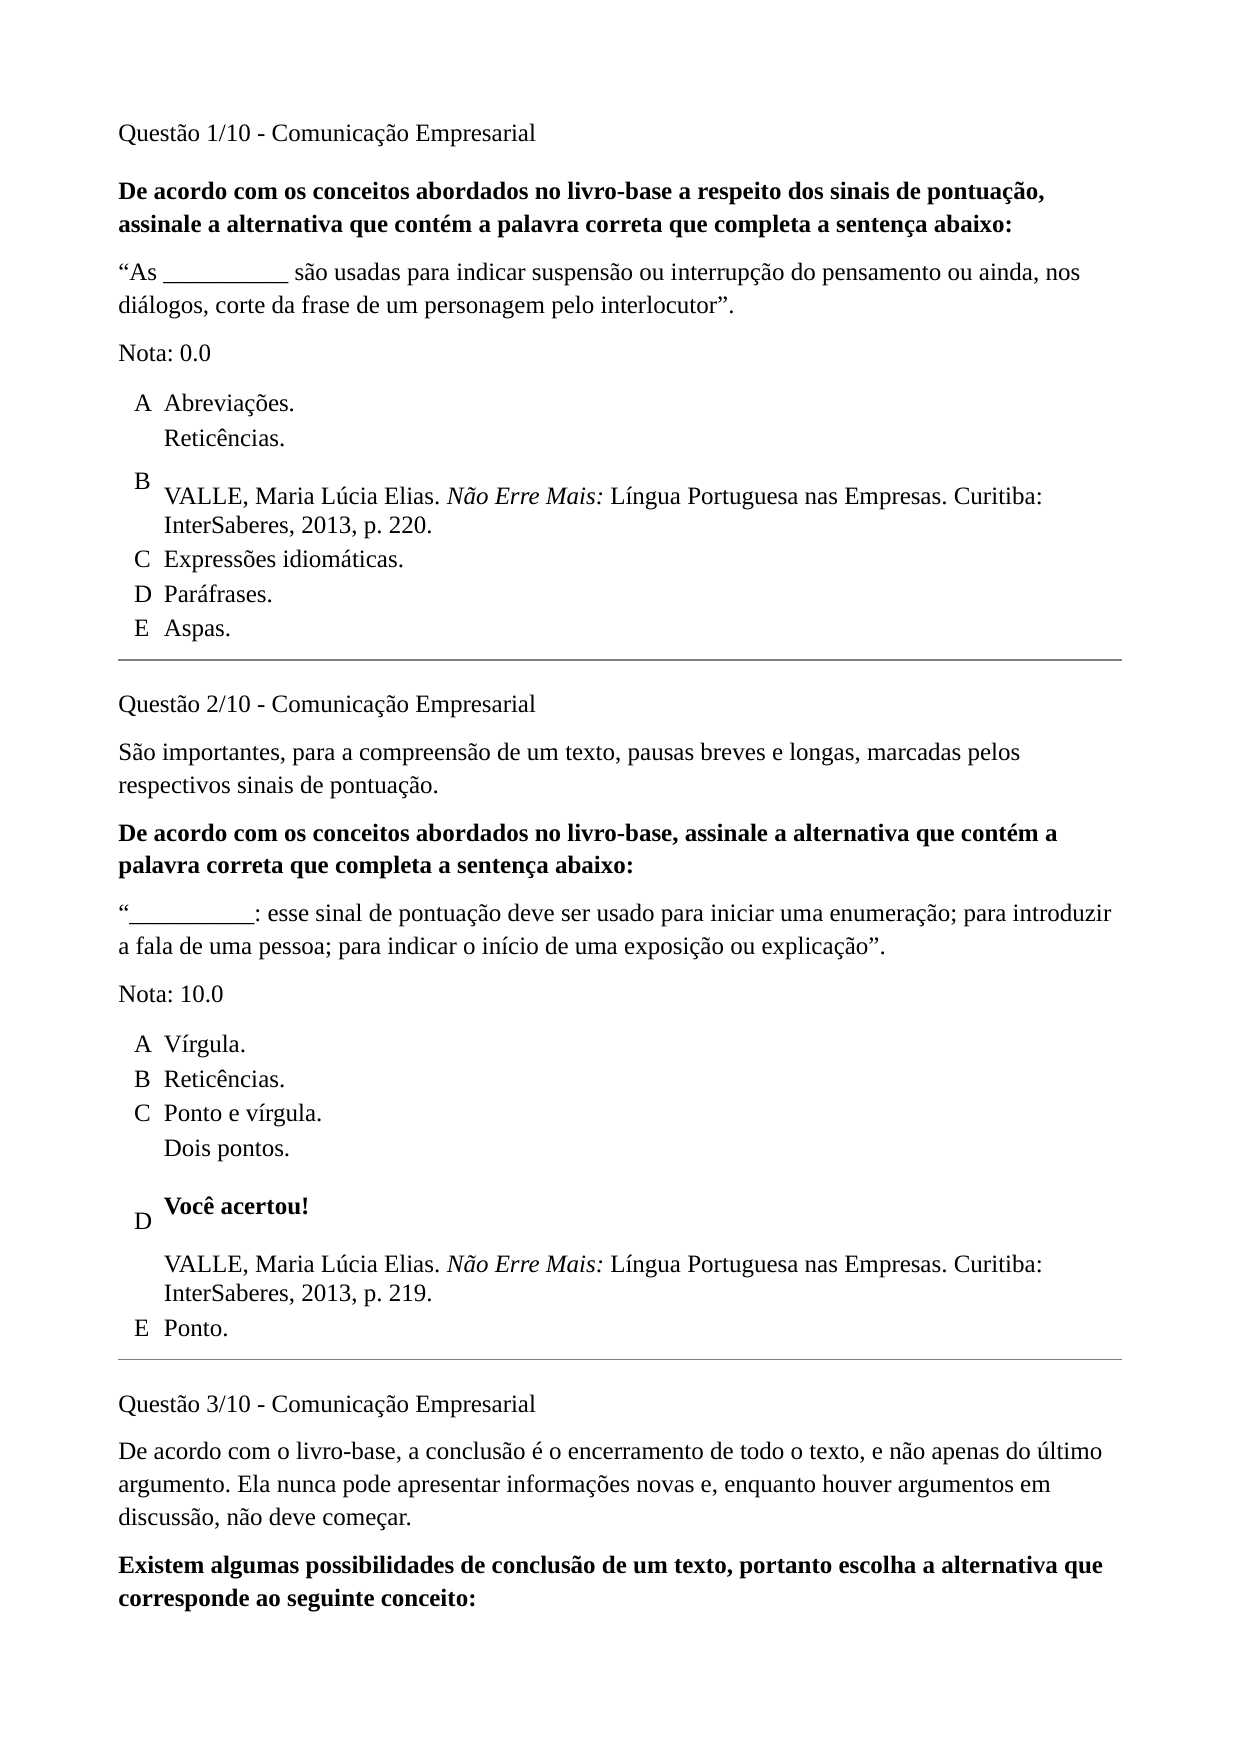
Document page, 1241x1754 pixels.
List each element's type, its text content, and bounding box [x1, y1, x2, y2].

table_header [118, 1026, 131, 1061]
table_cell [118, 420, 131, 541]
table_cell Expressões idiomáticas. [161, 541, 1122, 576]
table_header Abreviações. [161, 385, 1122, 420]
table_cell C [131, 541, 161, 576]
table_cell [118, 1130, 131, 1310]
table_cell Ponto. [161, 1310, 1122, 1344]
text Questão 1/10 - Comunicação Empresarial [118, 118, 1122, 147]
table_cell E [131, 1310, 161, 1344]
table_cell B [131, 1061, 161, 1096]
text Questão 2/10 - Comunicação Empresarial [118, 689, 1122, 718]
text Questão 3/10 - Comunicação Empresarial [118, 1389, 1122, 1418]
table_header A [131, 1026, 161, 1061]
table_cell Paráfrases. [161, 576, 1122, 611]
text De acordo com os conceitos abordados no livro-base, assinale a alternativa que contém a palavra correta que completa a sentença abaixo: [118, 818, 1122, 879]
text Nota: 10.0 [118, 979, 1114, 1008]
table_cell D [131, 1130, 161, 1310]
table_cell Reticências. [161, 1061, 1122, 1096]
table_header Vírgula. [161, 1026, 1122, 1061]
table_cell Ponto e vírgula. [161, 1096, 1122, 1130]
table_cell Dois pontos. Você acertou! VALLE, Maria Lúcia Elias. Não Erre Mais: Língua Portuguesa nas Empresas. Curitiba: InterSaberes, 2013, p. 219. [161, 1130, 1122, 1310]
text São importantes, para a compreensão de um texto, pausas breves e longas, marcadas pelos respectivos sinais de pontuação. [118, 737, 1122, 799]
table_cell [118, 611, 131, 645]
table_cell Reticências. VALLE, Maria Lúcia Elias. Não Erre Mais: Língua Portuguesa nas Empresas. Curitiba: InterSaberes, 2013, p. 220. [161, 420, 1122, 541]
text De acordo com os conceitos abordados no livro-base a respeito dos sinais de pontuação, assinale a alternativa que contém a palavra correta que completa a sentença abaixo: [118, 176, 1122, 238]
table_cell [118, 1096, 131, 1130]
text Existem algumas possibilidades de conclusão de um texto, portanto escolha a alternativa que corresponde ao seguinte conceito: [118, 1550, 1122, 1612]
table_cell E [131, 611, 161, 645]
table_cell B [131, 420, 161, 541]
table_cell [118, 1310, 131, 1344]
table_cell [118, 576, 131, 611]
table_cell [118, 1061, 131, 1096]
table_cell [118, 541, 131, 576]
table_cell D [131, 576, 161, 611]
text “__________: esse sinal de pontuação deve ser usado para iniciar uma enumeração; para introduzir a fala de uma pessoa; para indicar o início de uma exposição ou explicação”. [118, 898, 1122, 960]
table_cell C [131, 1096, 161, 1130]
table_cell Aspas. [161, 611, 1122, 645]
text Nota: 0.0 [118, 338, 1114, 366]
table_header [118, 385, 131, 420]
text De acordo com o livro-base, a conclusão é o encerramento de todo o texto, e não apenas do último argumento. Ela nunca pode apresentar informações novas e, enquanto houver argumentos em discussão, não deve começar. [118, 1436, 1122, 1531]
text “As __________ são usadas para indicar suspensão ou interrupção do pensamento ou ainda, nos diálogos, corte da frase de um personagem pelo interlocutor”. [118, 257, 1122, 319]
table_header A [131, 385, 161, 420]
